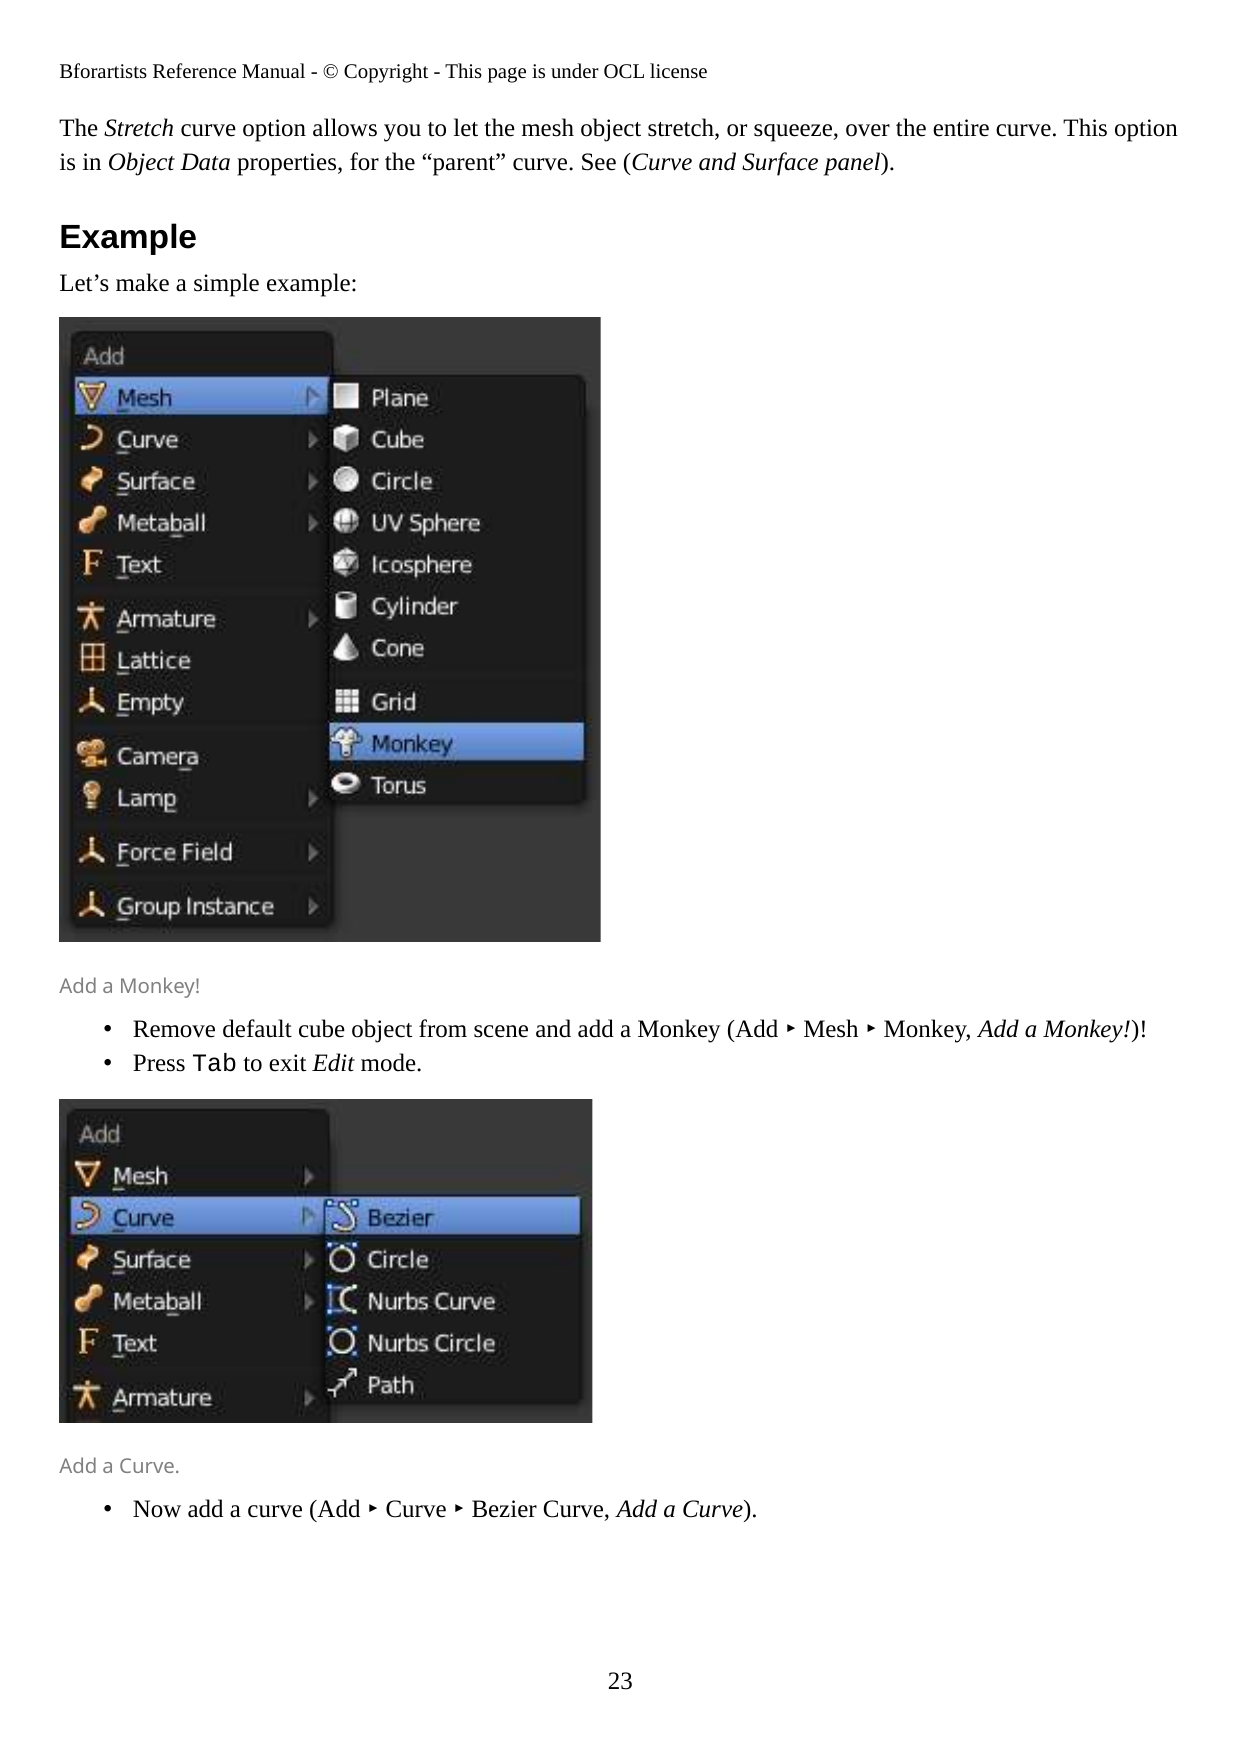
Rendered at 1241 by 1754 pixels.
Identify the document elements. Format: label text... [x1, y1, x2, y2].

picture [59, 1099, 593, 1423]
text Add a Monkey! [59, 968, 1181, 999]
text Add a Curve. [59, 1448, 1181, 1479]
text The Stretch curve option allows you to let the mesh object stretch, or squeeze, over the entire curve. This option is in Object Data properties, for the “parent” curve. See (Curve and Surface panel). [59, 113, 1181, 176]
list Now add a curve (Add ‣ Curve ‣ Bezier Curve, Add a Curve). [103, 1494, 1181, 1523]
list Remove default cube object from scene and add a Monkey (Add ‣ Mesh ‣ Monkey, Add a Monkey!)! [103, 1014, 1181, 1042]
subtitle Example [59, 217, 1181, 256]
list Press Tab to exit Edit mode. [103, 1048, 1181, 1079]
picture [59, 317, 601, 942]
text Let’s make a simple example: [59, 268, 1181, 297]
